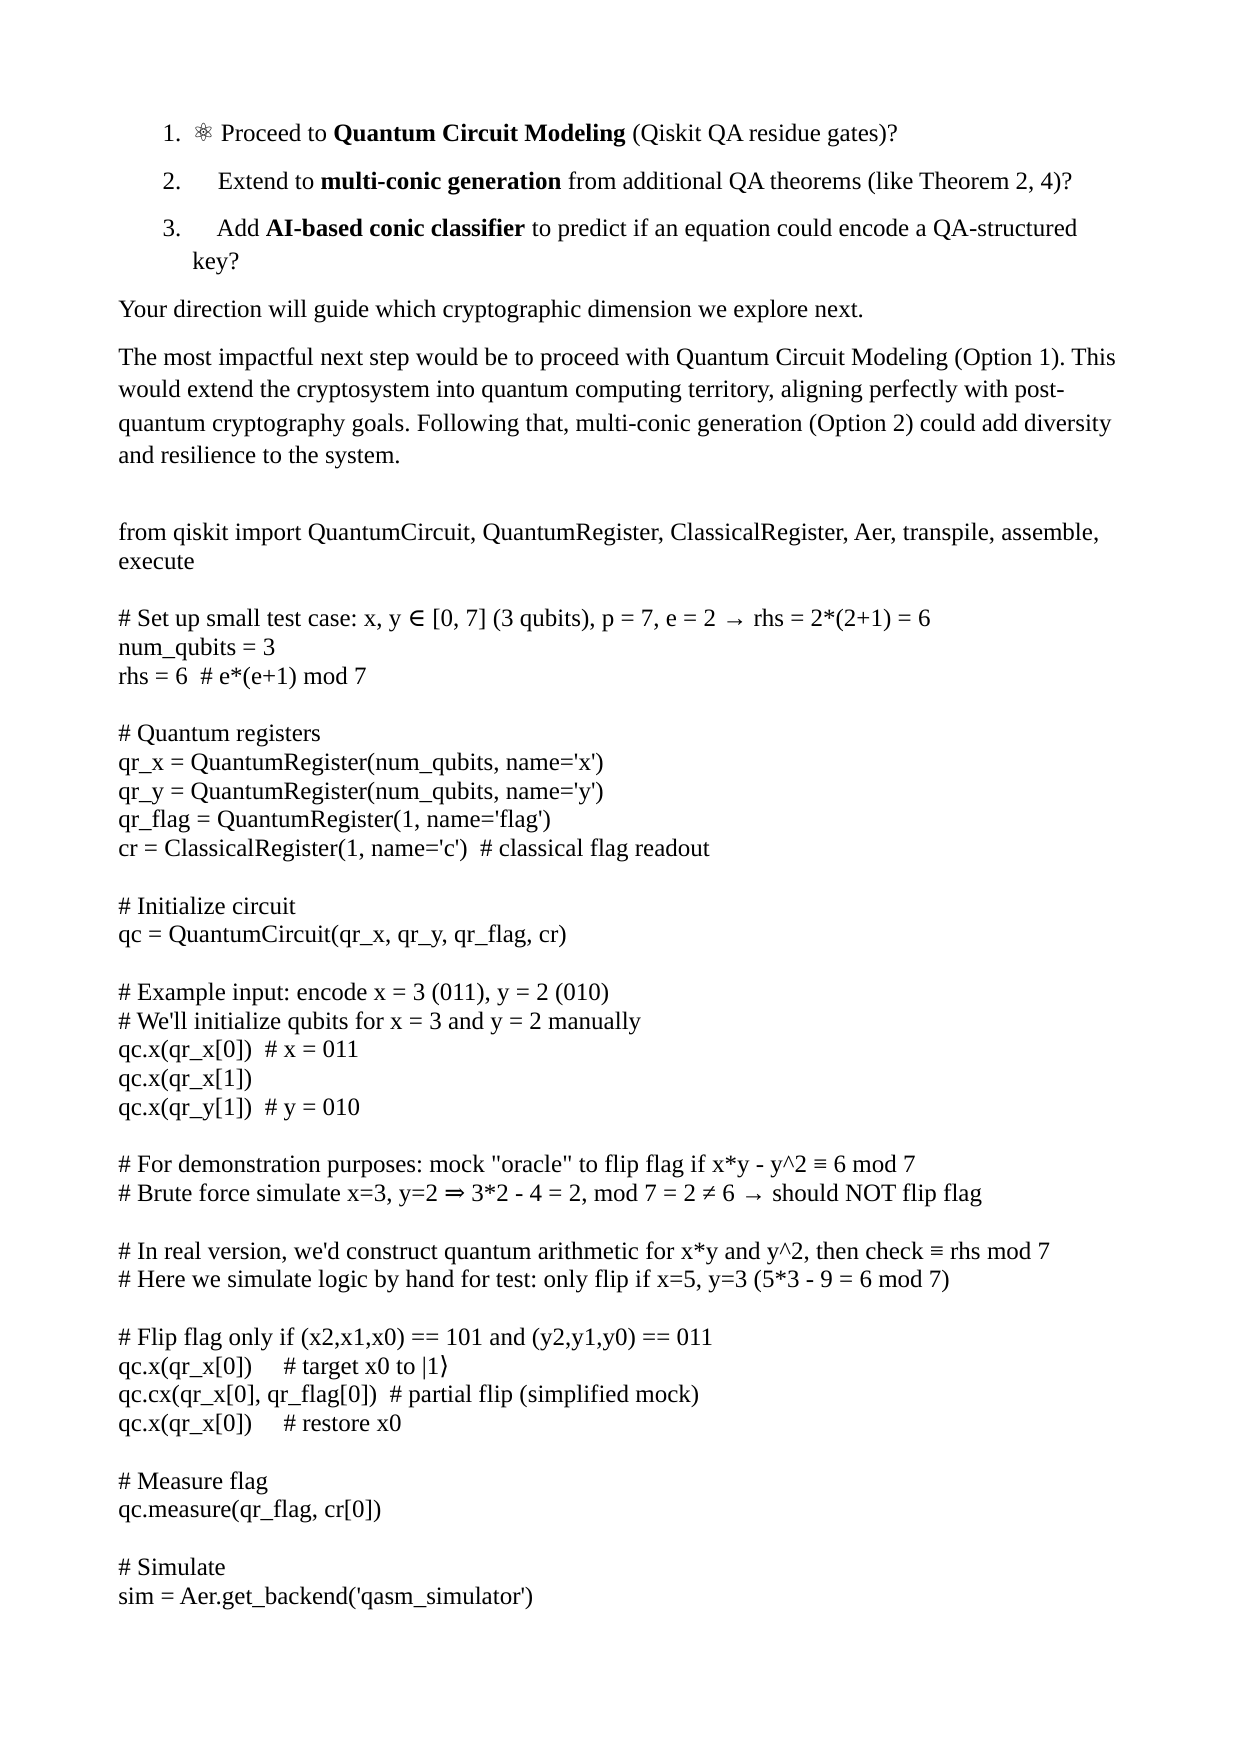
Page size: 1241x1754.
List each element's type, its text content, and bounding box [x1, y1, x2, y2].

text Your direction will guide which cryptographic dimension we explore next. [118, 294, 1122, 323]
list 🧠 Add AI-based conic classifier to predict if an equation could encode a QA-structured key? [162, 213, 1122, 275]
text qc = QuantumCircuit(qr_x, qr_y, qr_flag, cr) [118, 919, 1122, 948]
text # We'll initialize qubits for x = 3 and y = 2 manually [118, 1006, 1122, 1034]
text # For demonstration purposes: mock "oracle" to flip flag if x*y - y^2 ≡ 6 mod 7 [118, 1149, 1122, 1178]
text # Initialize circuit [118, 891, 1122, 919]
text # Brute force simulate x=3, y=2 ⇒ 3*2 - 4 = 2, mod 7 = 2 ≠ 6 → should NOT flip flag [118, 1178, 1122, 1207]
text qr_y = QuantumRegister(num_qubits, name='y') [118, 776, 1122, 804]
text qc.x(qr_y[1]) # y = 010 [118, 1092, 1122, 1121]
text # Here we simulate logic by hand for test: only flip if x=5, y=3 (5*3 - 9 = 6 mod 7) [118, 1264, 1122, 1293]
text qc.x(qr_x[0]) # x = 011 [118, 1034, 1122, 1063]
text qc.measure(qr_flag, cr[0]) [118, 1494, 1122, 1523]
text # Flip flag only if (x2,x1,x0) == 101 and (y2,y1,y0) == 011 [118, 1322, 1122, 1351]
text # Measure flag [118, 1466, 1122, 1494]
list ⚛️ Proceed to Quantum Circuit Modeling (Qiskit QA residue gates)? [162, 118, 1122, 147]
text qc.cx(qr_x[0], qr_flag[0]) # partial flip (simplified mock) [118, 1379, 1122, 1408]
text cr = ClassicalRegister(1, name='c') # classical flag readout [118, 833, 1122, 862]
text qc.x(qr_x[0]) # target x0 to |1⟩ [118, 1351, 1122, 1379]
text The most impactful next step would be to proceed with Quantum Circuit Modeling (Option 1). This would extend the cryptosystem into quantum computing territory, aligning perfectly with post-quantum cryptography goals. Following that, multi-conic generation (Option 2) could add diversity and resilience to the system. [118, 342, 1122, 469]
text num_qubits = 3 [118, 632, 1122, 661]
text # In real version, we'd construct quantum arithmetic for x*y and y^2, then check ≡ rhs mod 7 [118, 1236, 1122, 1264]
text from qiskit import QuantumCircuit, QuantumRegister, ClassicalRegister, Aer, transpile, assemble, execute [118, 517, 1122, 574]
text qr_x = QuantumRegister(num_qubits, name='x') [118, 747, 1122, 776]
text # Example input: encode x = 3 (011), y = 2 (010) [118, 977, 1122, 1006]
text # Simulate [118, 1552, 1122, 1581]
text # Quantum registers [118, 718, 1122, 747]
text qc.x(qr_x[1]) [118, 1063, 1122, 1092]
text sim = Aer.get_backend('qasm_simulator') [118, 1581, 1122, 1609]
text qc.x(qr_x[0]) # restore x0 [118, 1408, 1122, 1437]
text qr_flag = QuantumRegister(1, name='flag') [118, 804, 1122, 833]
text rhs = 6 # e*(e+1) mod 7 [118, 661, 1122, 689]
text # Set up small test case: x, y ∈ [0, 7] (3 qubits), p = 7, e = 2 → rhs = 2*(2+1) = 6 [118, 603, 1122, 632]
list 🔁 Extend to multi-conic generation from additional QA theorems (like Theorem 2, 4)? [162, 166, 1122, 194]
